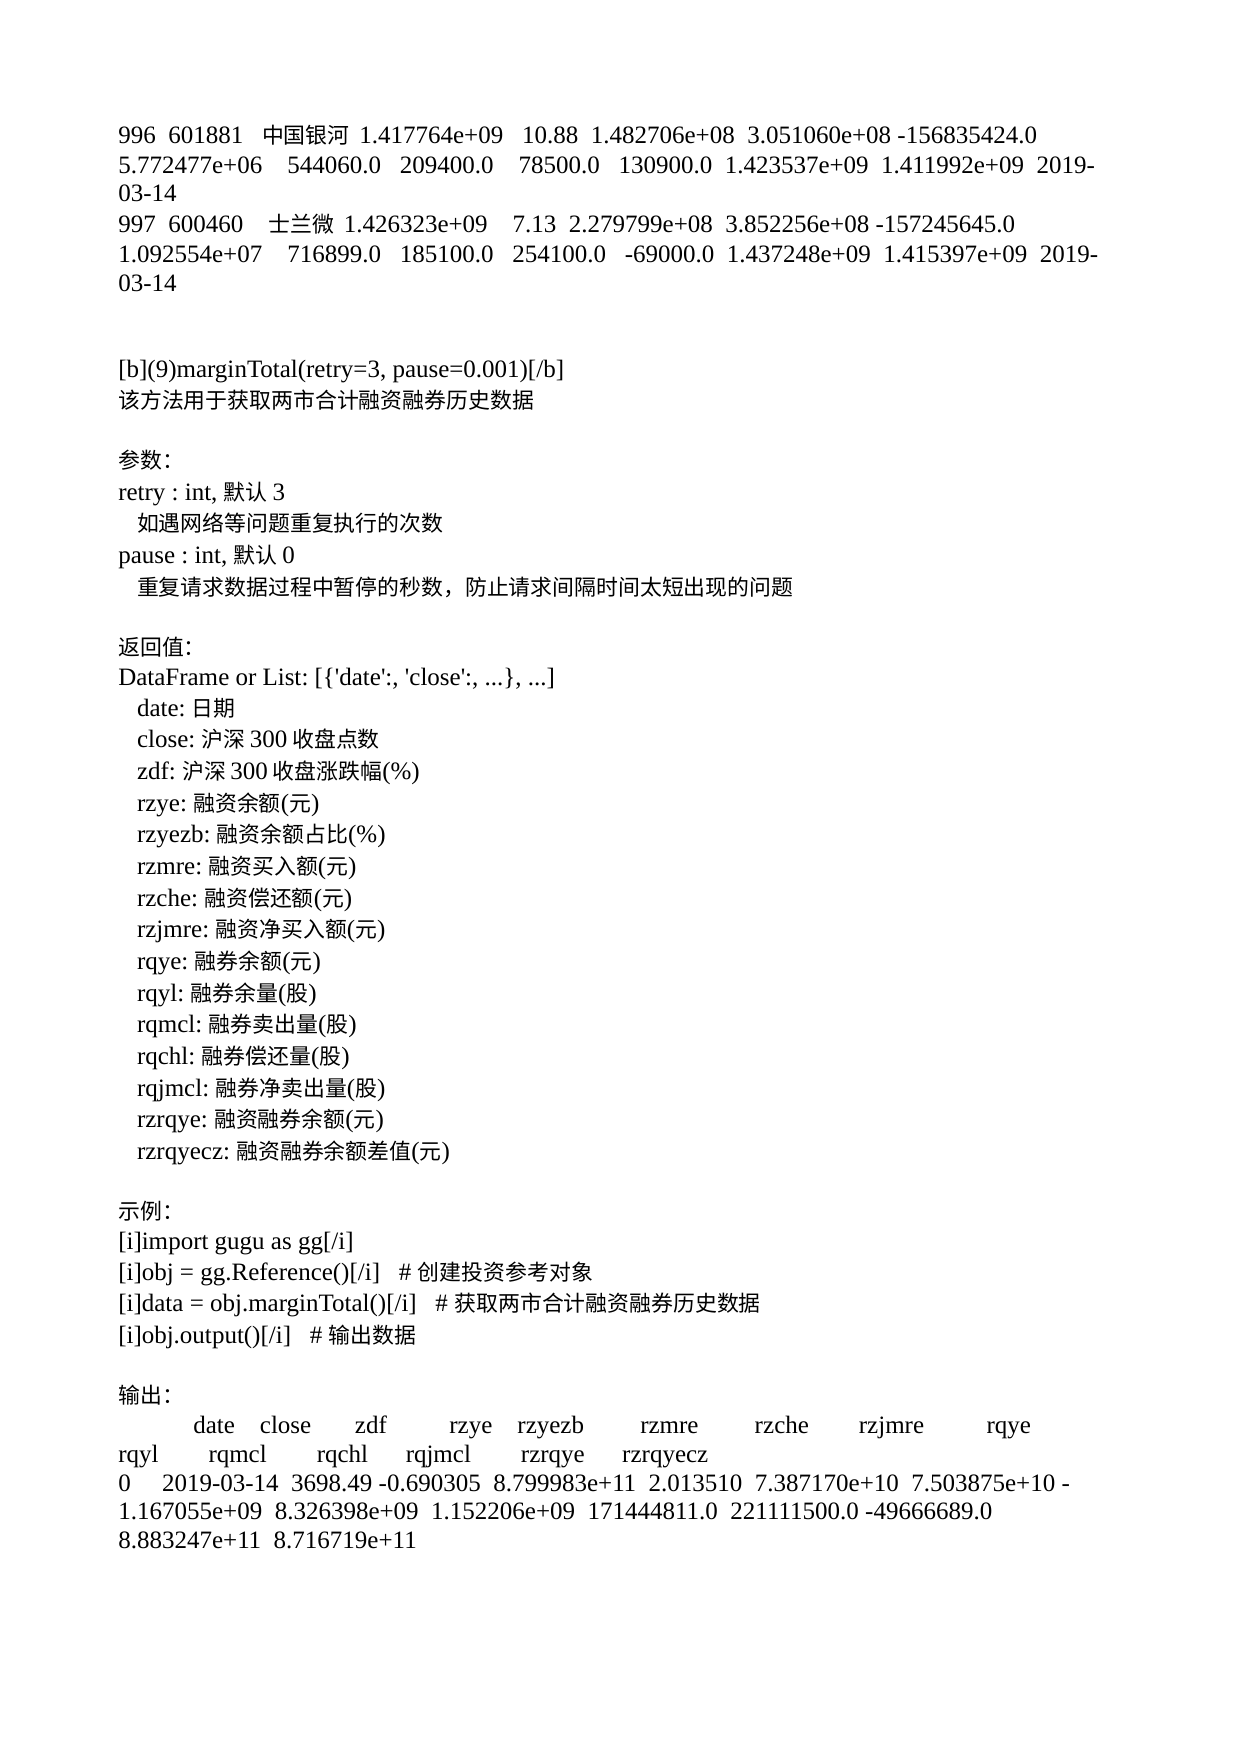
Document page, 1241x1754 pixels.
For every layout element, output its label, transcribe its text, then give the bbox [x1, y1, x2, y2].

text rqchl: 融券偿还量(股) [118, 1039, 1122, 1071]
text [i]import gugu as gg[/i] [118, 1226, 1122, 1255]
text 重复请求数据过程中暂停的秒数，防止请求间隔时间太短出现的问题 [118, 570, 1122, 601]
text rzyezb: 融资余额占比(%) [118, 817, 1122, 849]
text rqmcl: 融券卖出量(股) [118, 1007, 1122, 1039]
text rzmre: 融资买入额(元) [118, 849, 1122, 881]
text retry : int, 默认 3 [118, 475, 1122, 506]
text [i]data = obj.marginTotal()[/i] # 获取两市合计融资融券历史数据 [118, 1286, 1122, 1318]
text 如遇网络等问题重复执行的次数 [118, 506, 1122, 538]
text DataFrame or List: [{'date':, 'close':, ...}, ...] [118, 662, 1122, 691]
text rzye: 融资余额(元) [118, 786, 1122, 817]
text [i]obj = gg.Reference()[/i] # 创建投资参考对象 [118, 1255, 1122, 1286]
text rzjmre: 融资净买入额(元) [118, 912, 1122, 944]
text 返回值： [118, 630, 1122, 662]
text date: 日期 [118, 691, 1122, 722]
text rqjmcl: 融券净卖出量(股) [118, 1071, 1122, 1102]
text rqye: 融券余额(元) [118, 944, 1122, 976]
text 参数： [118, 443, 1122, 475]
text 996 601881 中国银河 1.417764e+09 10.88 1.482706e+08 3.051060e+08 -156835424.0 5.772477e+06 544060.0 209400.0 78500.0 130900.0 1.423537e+09 1.411992e+09 2019-03-14 [118, 118, 1122, 207]
text date close zdf rzye rzyezb rzmre rzche rzjmre rqye rqyl rqmcl rqchl rqjmcl rzrqye rzrqyecz [118, 1410, 1122, 1468]
text rzrqyecz: 融资融券余额差值(元) [118, 1134, 1122, 1166]
text 该方法用于获取两市合计融资融券历史数据 [118, 383, 1122, 414]
text 997 600460 士兰微 1.426323e+09 7.13 2.279799e+08 3.852256e+08 -157245645.0 1.092554e+07 716899.0 185100.0 254100.0 -69000.0 1.437248e+09 1.415397e+09 2019-03-14 [118, 207, 1122, 296]
text close: 沪深300收盘点数 [118, 722, 1122, 754]
text 示例： [118, 1194, 1122, 1226]
text 0 2019-03-14 3698.49 -0.690305 8.799983e+11 2.013510 7.387170e+10 7.503875e+10 -1.167055e+09 8.326398e+09 1.152206e+09 171444811.0 221111500.0 -49666689.0 8.883247e+11 8.716719e+11 [118, 1468, 1122, 1554]
text rzrqye: 融资融券余额(元) [118, 1102, 1122, 1134]
text pause : int, 默认 0 [118, 538, 1122, 570]
text zdf: 沪深300收盘涨跌幅(%) [118, 754, 1122, 786]
text rzche: 融资偿还额(元) [118, 881, 1122, 912]
text rqyl: 融券余量(股) [118, 976, 1122, 1007]
text [b](9)marginTotal(retry=3, pause=0.001)[/b] [118, 354, 1122, 383]
text [i]obj.output()[/i] # 输出数据 [118, 1318, 1122, 1350]
text 输出： [118, 1378, 1122, 1410]
